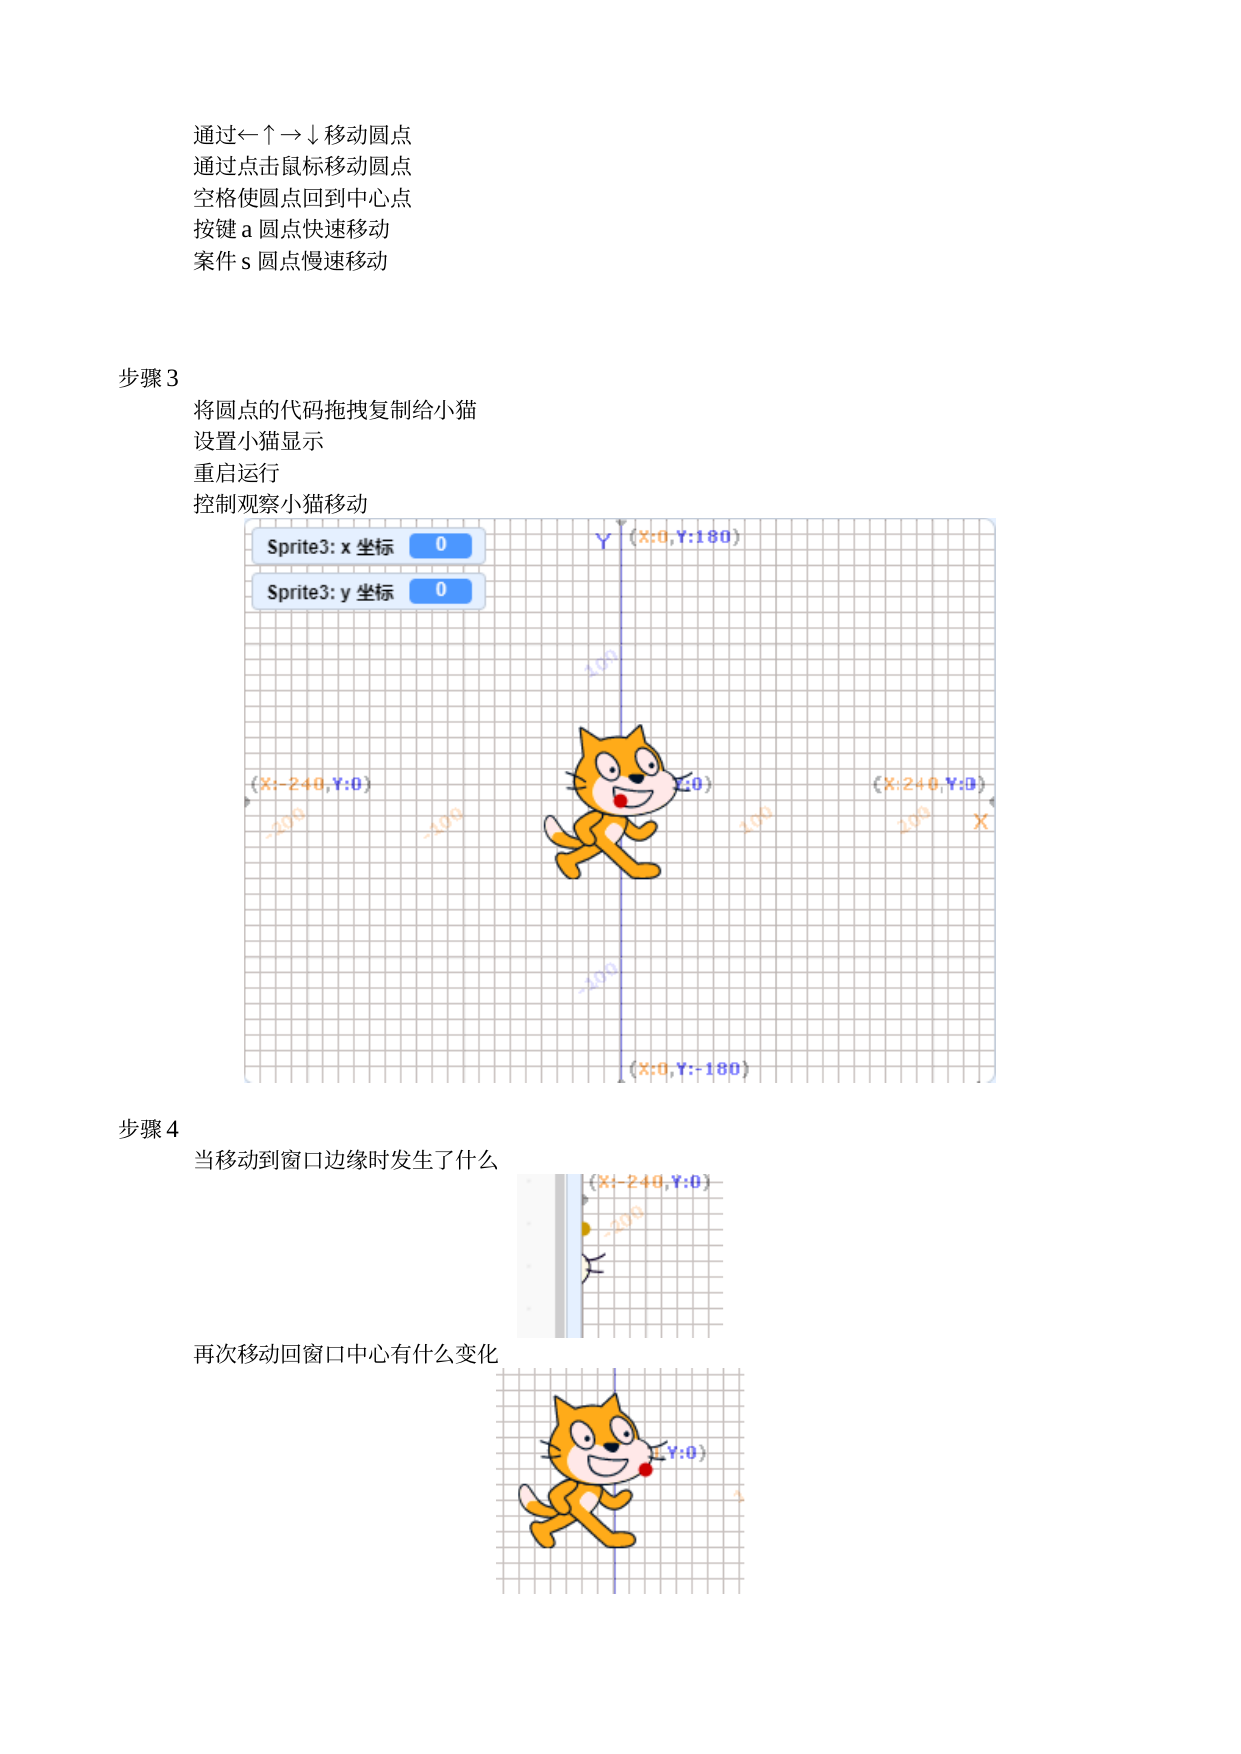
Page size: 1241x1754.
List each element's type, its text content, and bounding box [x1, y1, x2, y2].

text 通过←↑→↓移动圆点 [118, 118, 1122, 149]
text 通过点击鼠标移动圆点 [118, 149, 1122, 181]
picture [244, 518, 996, 1083]
text 将圆点的代码拖拽复制给小猫 [118, 393, 1122, 424]
text 重启运行 [118, 456, 1122, 487]
text 步骤4 [118, 1112, 1122, 1143]
text 控制观察小猫移动 [118, 487, 1122, 519]
text 空格使圆点回到中心点 [118, 181, 1122, 212]
text 按键a 圆点快速移动 [118, 212, 1122, 244]
text 再次移动回窗口中心有什么变化 [118, 1175, 1122, 1369]
text 步骤3 [118, 362, 1122, 393]
text 当移动到窗口边缘时发生了什么 [118, 1143, 1122, 1175]
picture [496, 1368, 745, 1594]
picture [517, 1174, 724, 1338]
text 案件s 圆点慢速移动 [118, 244, 1122, 275]
text 设置小猫显示 [118, 424, 1122, 456]
